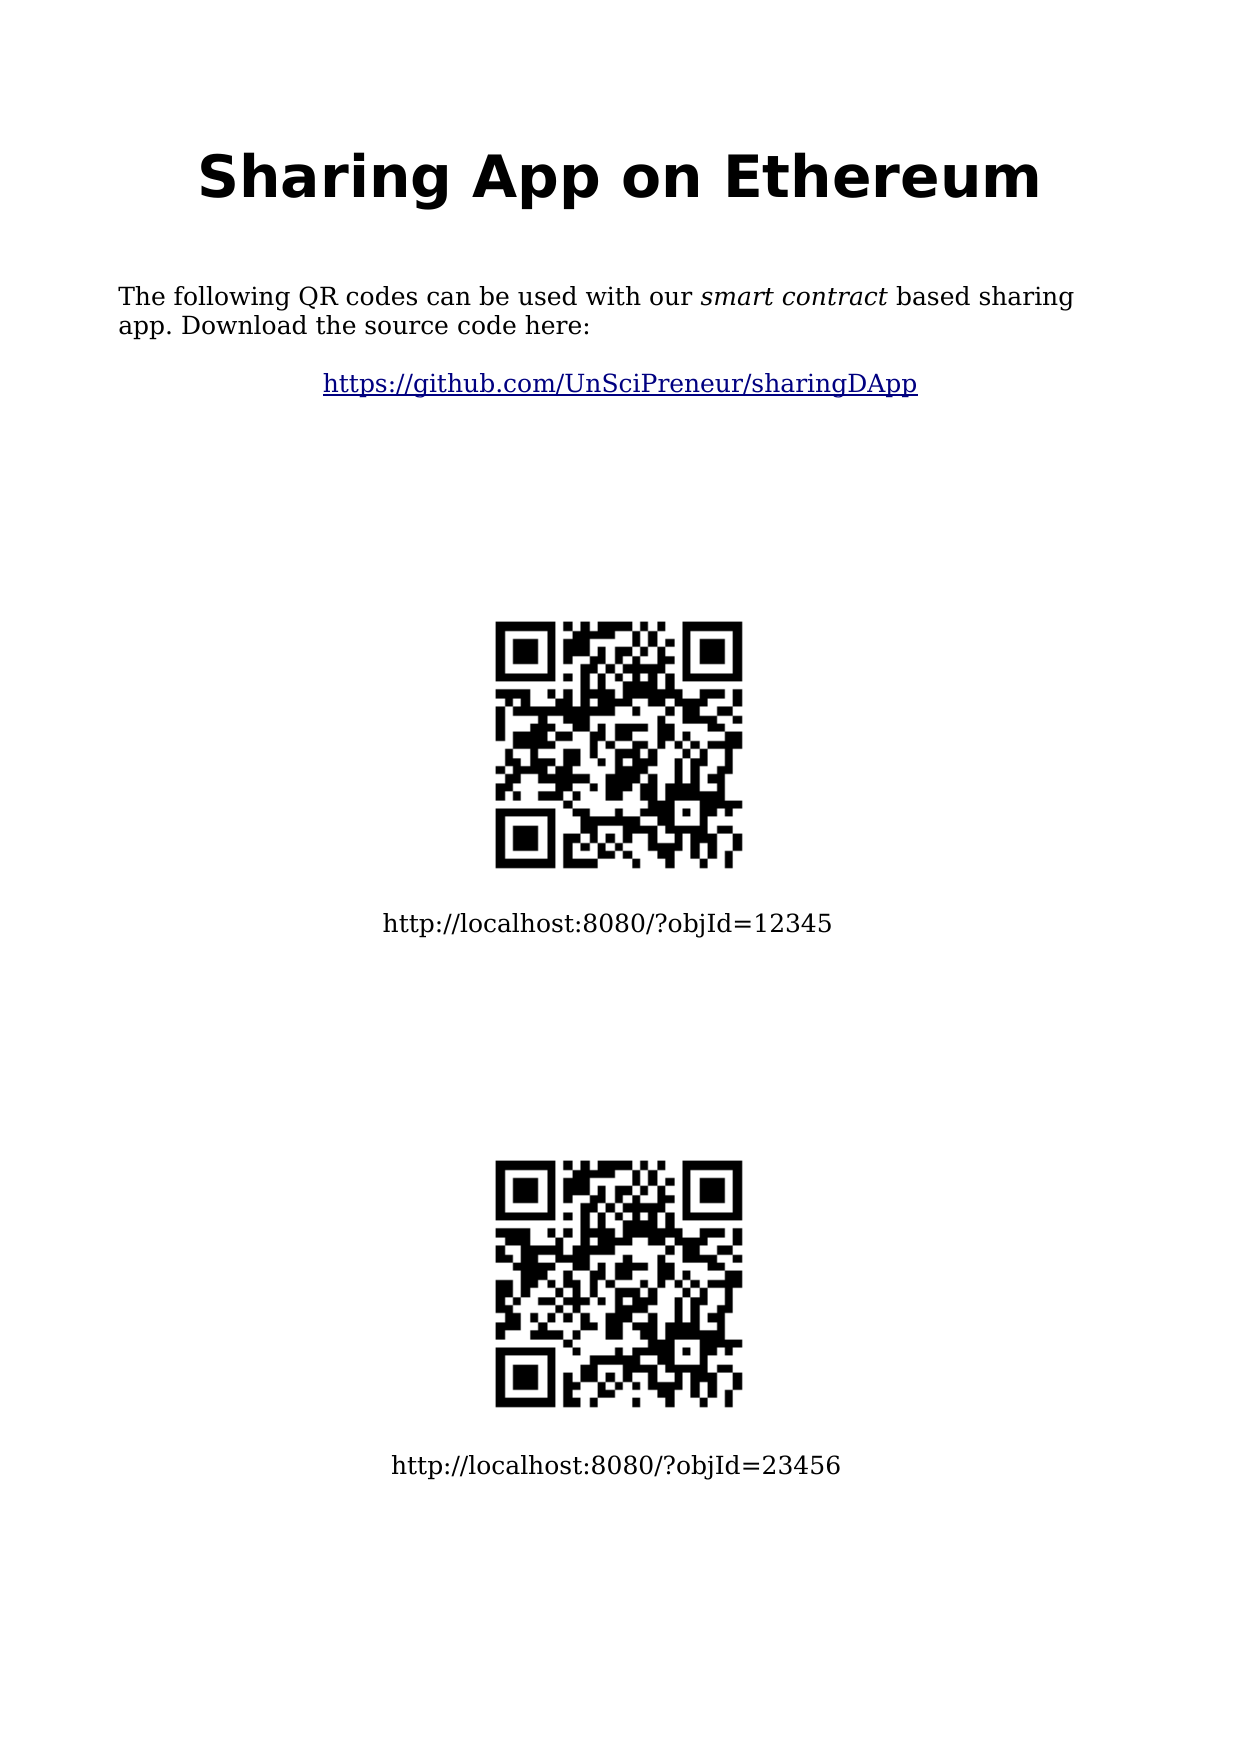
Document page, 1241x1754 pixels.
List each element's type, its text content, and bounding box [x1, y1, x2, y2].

picture [463, 590, 777, 903]
text https://github.com/UnSciPreneur/sharingDApp [118, 369, 1122, 398]
title Sharing App on Ethereum [118, 143, 1122, 211]
text The following QR codes can be used with our smart contract based sharing app. Download the source code here: [118, 282, 1122, 340]
picture [463, 1128, 777, 1442]
